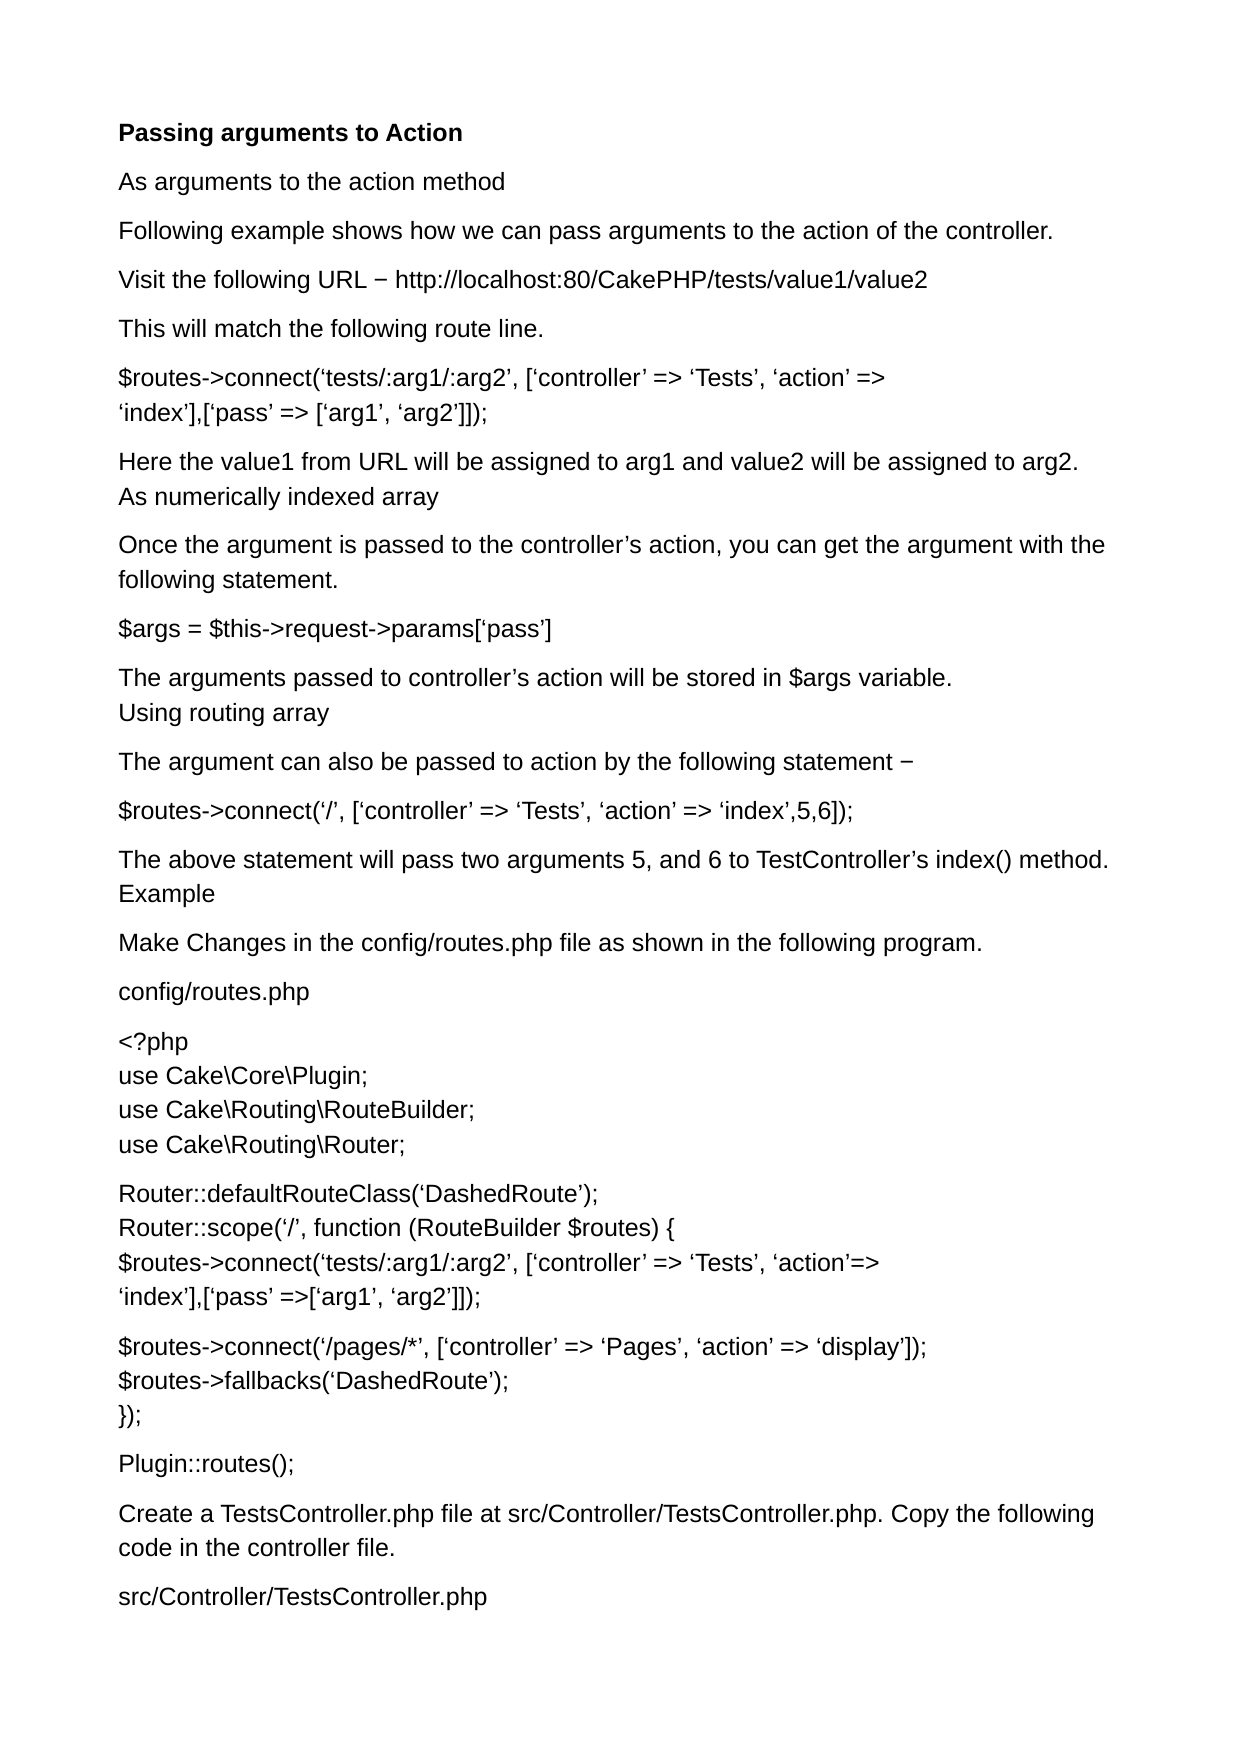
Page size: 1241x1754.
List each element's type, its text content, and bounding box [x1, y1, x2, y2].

text Following example shows how we can pass arguments to the action of the controller. [118, 216, 1122, 245]
text $routes->connect(‘/pages/*’, [‘controller’ => ‘Pages’, ‘action’ => ‘display’]); $routes->fallbacks(‘DashedRoute’); }); [118, 1331, 1122, 1429]
text $routes->connect(‘tests/:arg1/:arg2’, [‘controller’ => ‘Tests’, ‘action’ => ‘index’],[‘pass’ => [‘arg1’, ‘arg2’]]); [118, 363, 1122, 427]
text The above statement will pass two arguments 5, and 6 to TestController’s index() method. Example [118, 845, 1122, 908]
text Make Changes in the config/routes.php file as shown in the following program. [118, 928, 1122, 957]
text This will match the following route line. [118, 314, 1122, 343]
text Passing arguments to Action [118, 118, 1122, 147]
text As arguments to the action method [118, 167, 1122, 196]
text src/Controller/TestsController.php [118, 1582, 1122, 1611]
text The argument can also be passed to action by the following statement − [118, 747, 1122, 775]
text $routes->connect(‘/’, [‘controller’ => ‘Tests’, ‘action’ => ‘index’,5,6]); [118, 796, 1122, 824]
text config/routes.php [118, 977, 1122, 1006]
text Once the argument is passed to the controller’s action, you can get the argument with the following statement. [118, 531, 1122, 594]
text Create a TestsController.php file at src/Controller/TestsController.php. Copy the following code in the controller file. [118, 1498, 1122, 1562]
text Visit the following URL − http://localhost:80/CakePHP/tests/value1/value2 [118, 265, 1122, 294]
text The arguments passed to controller’s action will be stored in $args variable. Using routing array [118, 663, 1122, 726]
text $args = $this->request->params[‘pass’] [118, 614, 1122, 643]
text Plugin::routes(); [118, 1449, 1122, 1478]
text <?php use Cake\Core\Plugin; use Cake\Routing\RouteBuilder; use Cake\Routing\Router; [118, 1026, 1122, 1159]
text Here the value1 from URL will be assigned to arg1 and value2 will be assigned to arg2. As numerically indexed array [118, 447, 1122, 510]
text Router::defaultRouteClass(‘DashedRoute’); Router::scope(‘/’, function (RouteBuilder $routes) { $routes->connect(‘tests/:arg1/:arg2’, [‘controller’ => ‘Tests’, ‘action’=> ‘index’],[‘pass’ =>[‘arg1’, ‘arg2’]]); [118, 1179, 1122, 1311]
